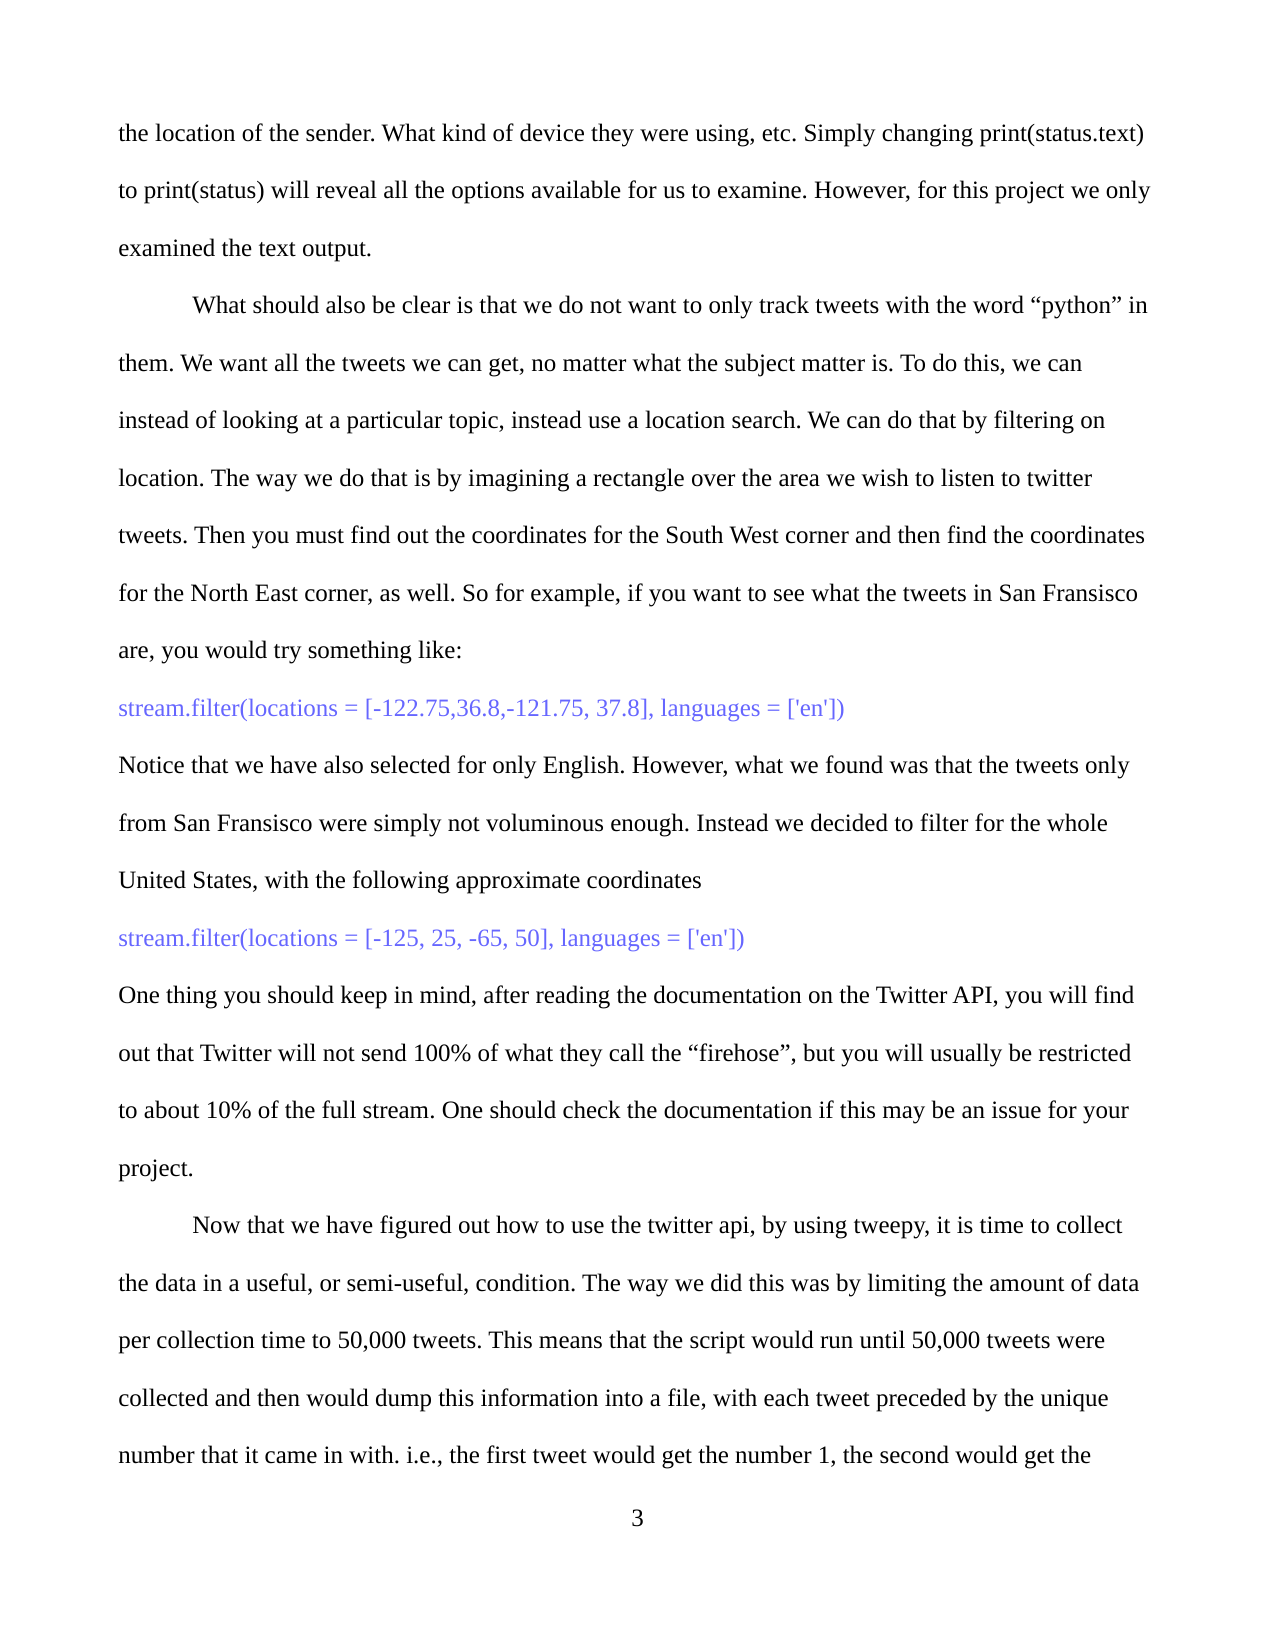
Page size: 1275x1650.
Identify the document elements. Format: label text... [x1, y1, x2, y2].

text Now that we have figured out how to use the twitter api, by using tweepy, it is time to collect the data in a useful, or semi-useful, condition. The way we did this was by limiting the amount of data per collection time to 50,000 tweets. This means that the script would run until 50,000 tweets were collected and then would dump this information into a file, with each tweet preceded by the unique number that it came in with. i.e., the first tweet would get the number 1, the second would get the [118, 1211, 1157, 1469]
text the location of the sender. What kind of device they were using, etc. Simply changing print(status.text) to print(status) will reveal all the options available for us to examine. However, for this project we only examined the text output. [118, 118, 1157, 262]
text Notice that we have also selected for only English. However, what we found was that the tweets only from San Fransisco were simply not voluminous enough. Instead we decided to filter for the whole United States, with the following approximate coordinates [118, 751, 1157, 894]
text stream.filter(locations = [-125, 25, -65, 50], languages = ['en']) [118, 923, 1157, 952]
text One thing you should keep in mind, after reading the documentation on the Twitter API, you will find out that Twitter will not send 100% of what they call the “firehose”, but you will usually be restricted to about 10% of the full stream. One should check the documentation if this may be an issue for your project. [118, 981, 1157, 1182]
text stream.filter(locations = [-122.75,36.8,-121.75, 37.8], languages = ['en']) [118, 693, 1157, 722]
text What should also be clear is that we do not want to only track tweets with the word “python” in them. We want all the tweets we can get, no matter what the subject matter is. To do this, we can instead of looking at a particular topic, instead use a location search. We can do that by filtering on location. The way we do that is by imagining a rectangle over the area we wish to listen to twitter tweets. Then you must find out the coordinates for the South West corner and then find the coordinates for the North East corner, as well. So for example, if you want to see what the tweets in San Fransisco are, you would try something like: [118, 291, 1157, 664]
